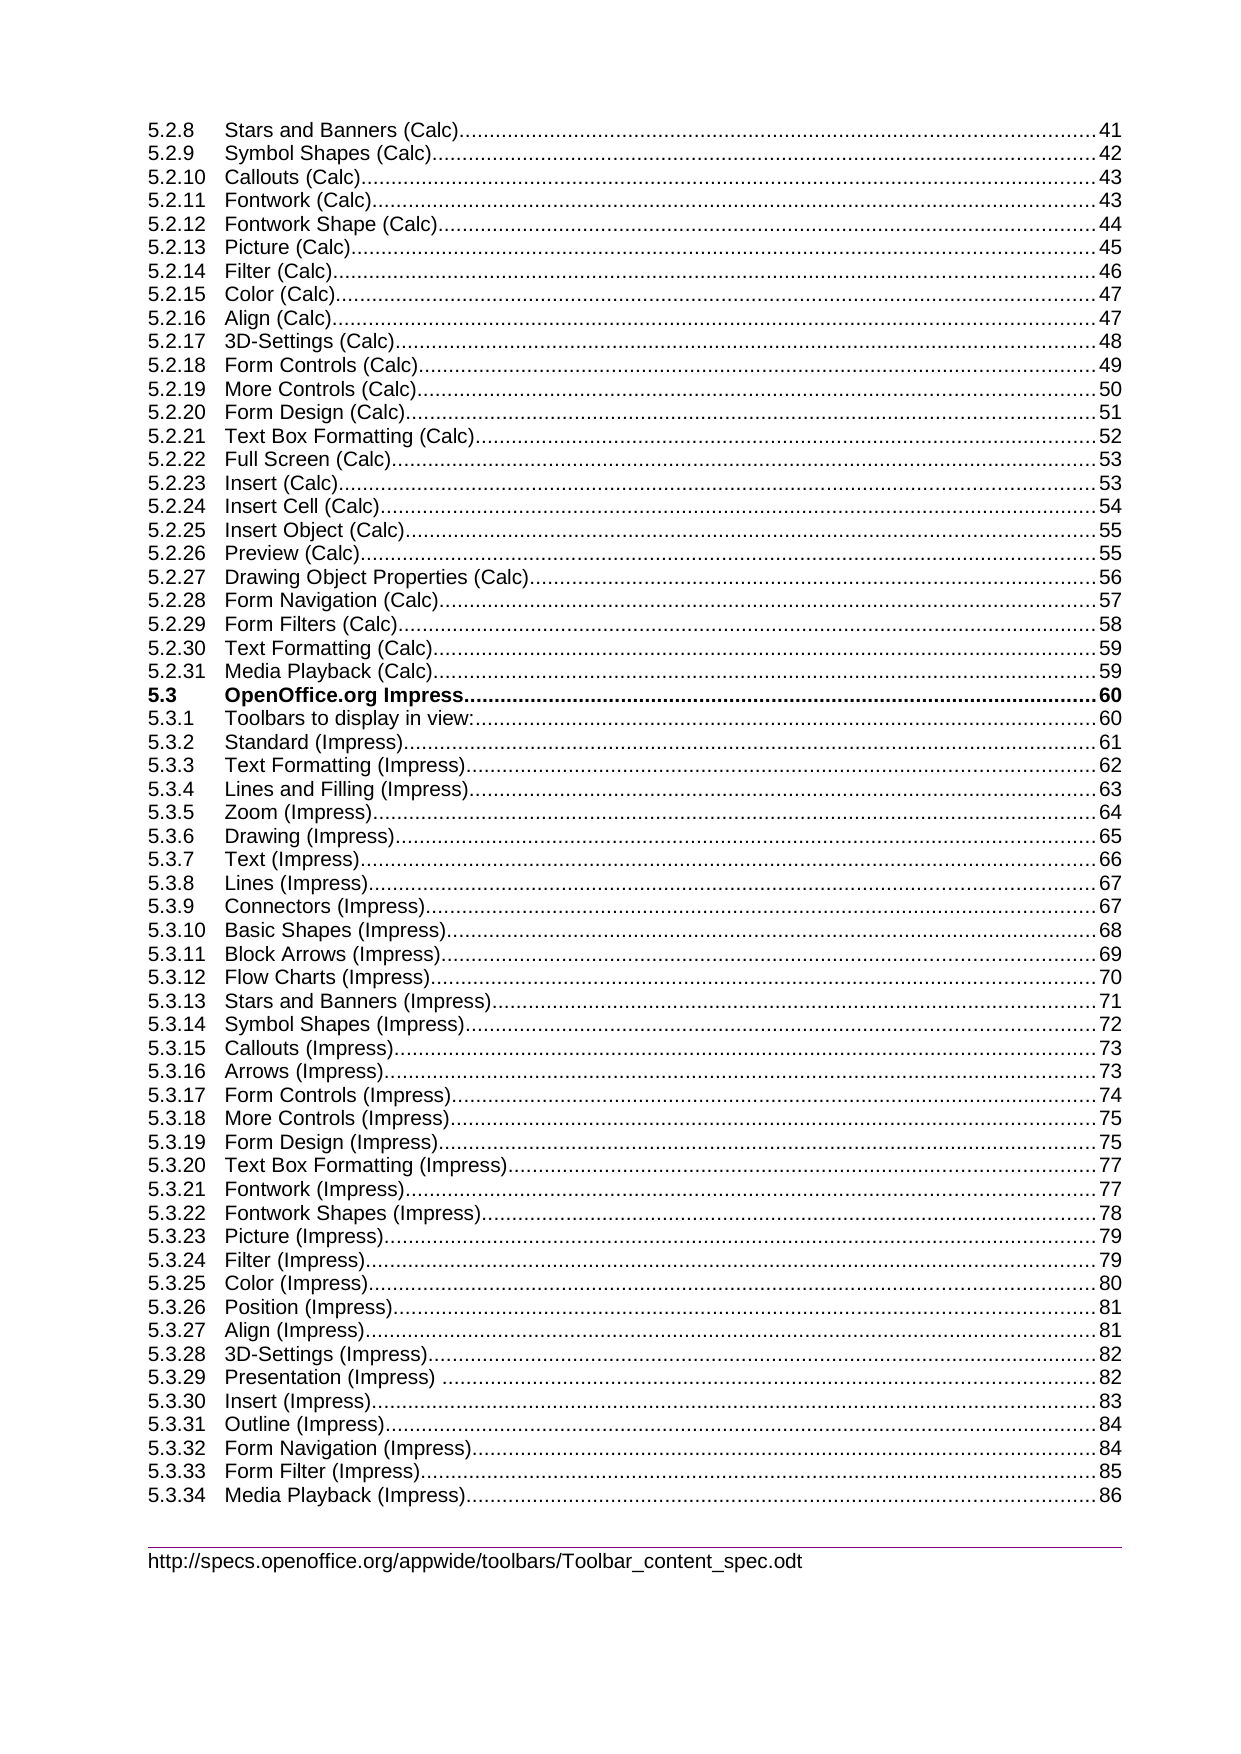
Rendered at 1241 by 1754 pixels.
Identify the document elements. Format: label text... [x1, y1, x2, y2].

text 5.2.26 Preview (Calc) 55 [148, 542, 1122, 565]
text 5.2.14 Filter (Calc) 46 [148, 259, 1122, 283]
text 5.3.14 Symbol Shapes (Impress) 72 [148, 1013, 1122, 1036]
text 5.2.27 Drawing Object Properties (Calc) 56 [148, 565, 1122, 589]
text 5.3.29 Presentation (Impress) 82 [148, 1366, 1122, 1389]
text 5.3.4 Lines and Filling (Impress) 63 [148, 777, 1122, 801]
text 5.3.25 Color (Impress) 80 [148, 1272, 1122, 1295]
text 5.2.31 Media Playback (Calc) 59 [148, 659, 1122, 683]
text 5.3.13 Stars and Banners (Impress) 71 [148, 989, 1122, 1013]
text 5.2.18 Form Controls (Calc) 49 [148, 353, 1122, 377]
text 5.3.32 Form Navigation (Impress) 84 [148, 1436, 1122, 1460]
text 5.3.18 More Controls (Impress) 75 [148, 1107, 1122, 1130]
text 5.3.23 Picture (Impress) 79 [148, 1224, 1122, 1248]
text 5.2.23 Insert (Calc) 53 [148, 471, 1122, 495]
text 5.2.21 Text Box Formatting (Calc) 52 [148, 424, 1122, 448]
text 5.3.1 Toolbars to display in view: 60 [148, 707, 1122, 730]
text 5.3.21 Fontwork (Impress) 77 [148, 1177, 1122, 1201]
text 5.3.7 Text (Impress) 66 [148, 848, 1122, 871]
text 5.2.11 Fontwork (Calc) 43 [148, 189, 1122, 212]
text 5.2.28 Form Navigation (Calc) 57 [148, 589, 1122, 612]
text 5.3.24 Filter (Impress) 79 [148, 1248, 1122, 1272]
text 5.3.17 Form Controls (Impress) 74 [148, 1083, 1122, 1107]
text 5.2.17 3D-Settings (Calc) 48 [148, 330, 1122, 353]
text 5.3.10 Basic Shapes (Impress) 68 [148, 918, 1122, 942]
text 5.3.30 Insert (Impress) 83 [148, 1389, 1122, 1413]
text 5.3.3 Text Formatting (Impress) 62 [148, 754, 1122, 777]
text 5.3.20 Text Box Formatting (Impress) 77 [148, 1154, 1122, 1177]
text 5.3.19 Form Design (Impress) 75 [148, 1130, 1122, 1154]
text 5.3.33 Form Filter (Impress) 85 [148, 1460, 1122, 1483]
text 5.2.9 Symbol Shapes (Calc) 42 [148, 142, 1122, 165]
text 5.3 OpenOffice.org Impress 60 [148, 683, 1122, 707]
text 5.3.2 Standard (Impress) 61 [148, 730, 1122, 754]
text 5.3.5 Zoom (Impress) 64 [148, 801, 1122, 824]
text 5.3.15 Callouts (Impress) 73 [148, 1036, 1122, 1060]
text 5.2.8 Stars and Banners (Calc) 41 [148, 118, 1122, 142]
text 5.3.8 Lines (Impress) 67 [148, 871, 1122, 895]
text 5.3.34 Media Playback (Impress) 86 [148, 1483, 1122, 1507]
text 5.2.10 Callouts (Calc) 43 [148, 165, 1122, 189]
text 5.3.12 Flow Charts (Impress) 70 [148, 966, 1122, 989]
text 5.3.22 Fontwork Shapes (Impress) 78 [148, 1201, 1122, 1224]
text 5.2.22 Full Screen (Calc) 53 [148, 448, 1122, 471]
text 5.3.11 Block Arrows (Impress) 69 [148, 942, 1122, 966]
text 5.3.6 Drawing (Impress) 65 [148, 824, 1122, 848]
text 5.3.28 3D-Settings (Impress) 82 [148, 1342, 1122, 1366]
text 5.2.13 Picture (Calc) 45 [148, 236, 1122, 259]
text 5.3.9 Connectors (Impress) 67 [148, 895, 1122, 918]
text 5.2.24 Insert Cell (Calc) 54 [148, 495, 1122, 518]
text 5.2.19 More Controls (Calc) 50 [148, 377, 1122, 401]
text 5.2.30 Text Formatting (Calc) 59 [148, 636, 1122, 659]
text 5.2.16 Align (Calc) 47 [148, 306, 1122, 330]
text 5.2.20 Form Design (Calc) 51 [148, 401, 1122, 424]
text 5.3.26 Position (Impress) 81 [148, 1295, 1122, 1319]
text 5.2.12 Fontwork Shape (Calc) 44 [148, 212, 1122, 236]
text 5.3.16 Arrows (Impress) 73 [148, 1060, 1122, 1083]
text 5.2.29 Form Filters (Calc) 58 [148, 612, 1122, 636]
text 5.3.27 Align (Impress) 81 [148, 1319, 1122, 1342]
text 5.2.15 Color (Calc) 47 [148, 283, 1122, 306]
text 5.2.25 Insert Object (Calc) 55 [148, 518, 1122, 542]
text 5.3.31 Outline (Impress) 84 [148, 1413, 1122, 1436]
